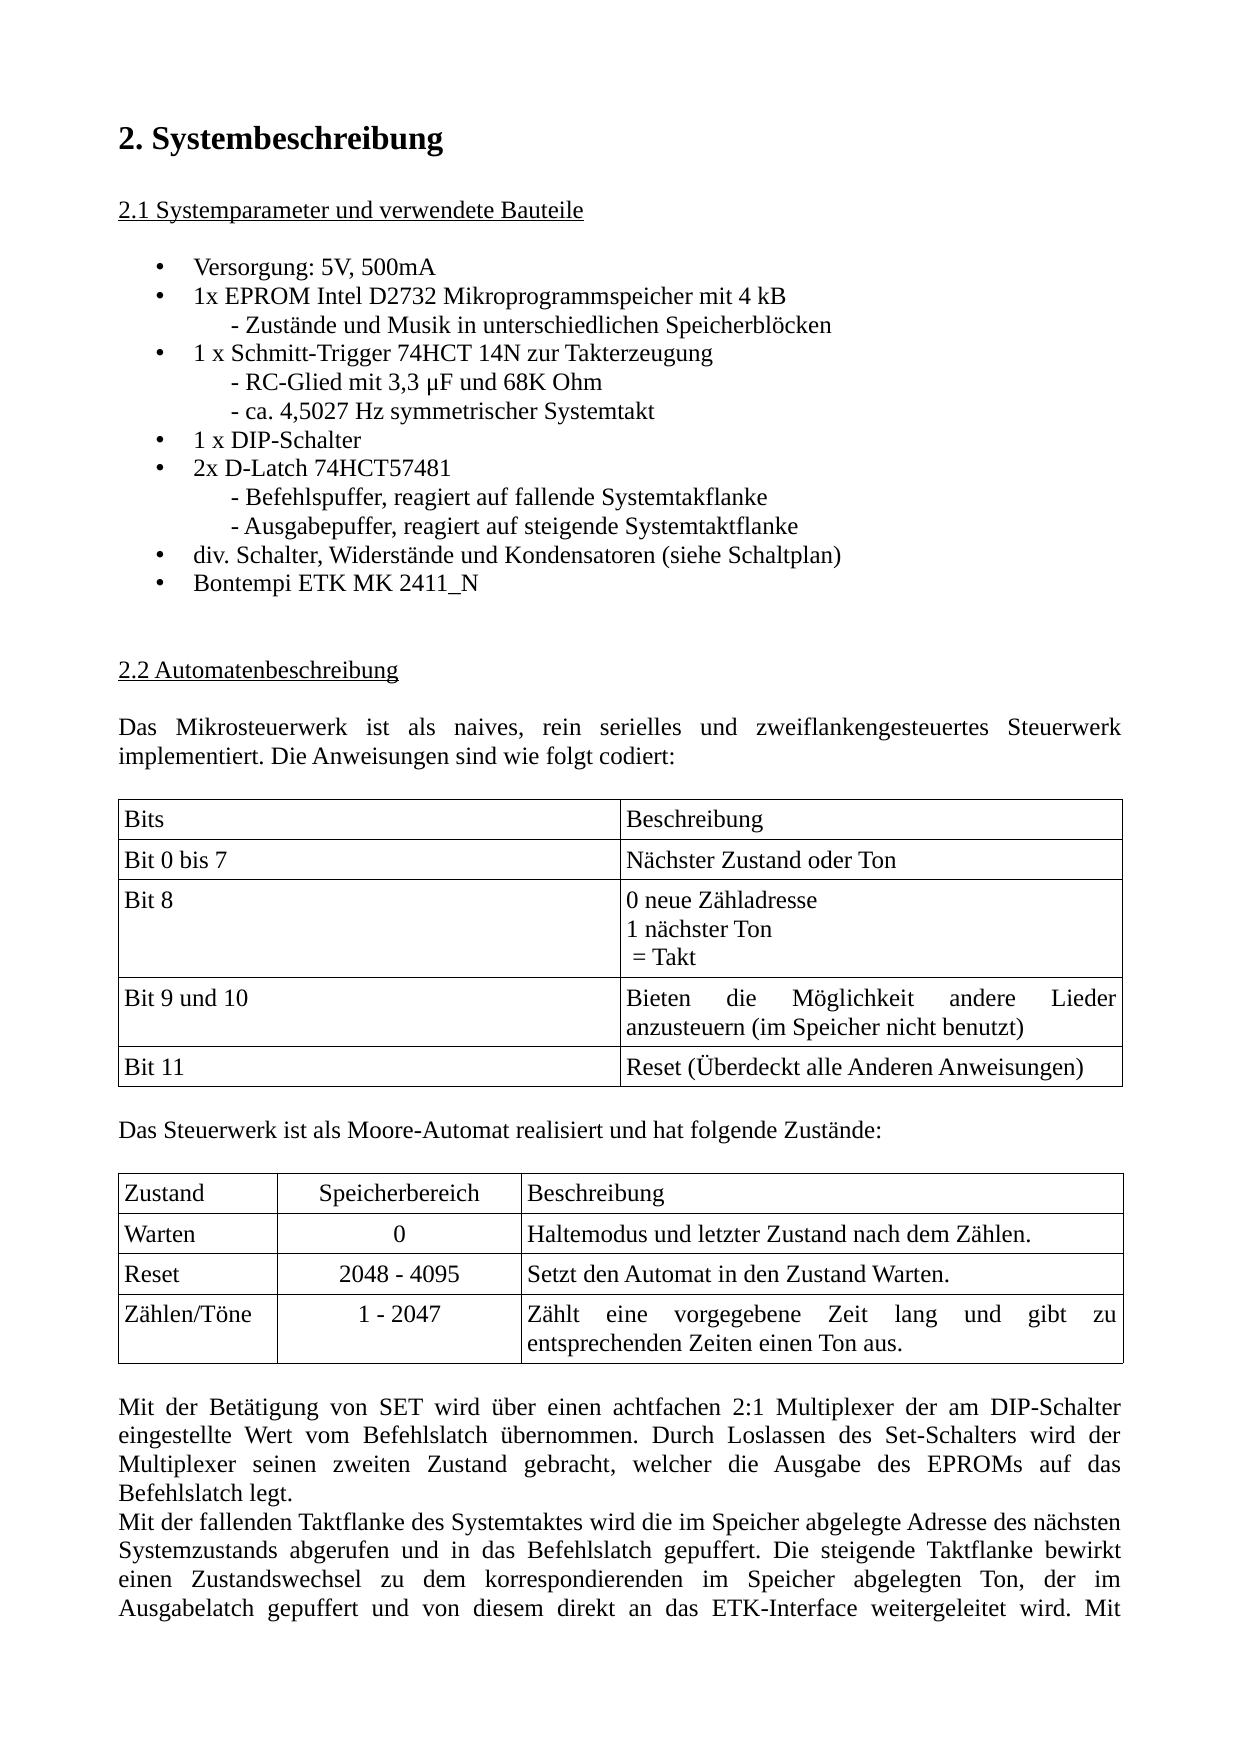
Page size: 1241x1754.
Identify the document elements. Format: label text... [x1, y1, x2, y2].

list Bontempi ETK MK 2411_N [156, 568, 1122, 597]
table_header Beschreibung [621, 800, 1122, 839]
table_cell Bit 8 [119, 880, 620, 977]
table_cell 1 - 2047 [278, 1295, 521, 1363]
table_cell Zählt eine vorgegebene Zeit lang und gibt zu entsprechenden Zeiten einen Ton aus. [522, 1295, 1123, 1363]
table_cell Nächster Zustand oder Ton [621, 840, 1122, 879]
table_cell Reset (Überdeckt alle Anderen Anweisungen) [621, 1047, 1122, 1086]
table_cell Bieten die Möglichkeit andere Lieder anzusteuern (im Speicher nicht benutzt) [621, 978, 1122, 1046]
text Mit der Betätigung von SET wird über einen achtfachen 2:1 Multiplexer der am DIP-Schalter eingestellte Wert vom Befehlslatch übernommen. Durch Loslassen des Set-Schalters wird der Multiplexer seinen zweiten Zustand gebracht, welcher die Ausgabe des EPROMs auf das Befehlslatch legt. [118, 1392, 1122, 1507]
list 1 x DIP-Schalter [156, 425, 1122, 453]
text 2.2 Automatenbeschreibung [118, 655, 1122, 683]
list div. Schalter, Widerstände und Kondensatoren (siehe Schaltplan) [156, 540, 1122, 568]
table_cell 0 neue Zähladresse 1 nächster Ton = Takt [621, 880, 1122, 977]
table_cell Setzt den Automat in den Zustand Warten. [522, 1254, 1123, 1294]
text 2. Systembeschreibung [118, 118, 1122, 156]
text Das Steuerwerk ist als Moore-Automat realisiert und hat folgende Zustände: [118, 1115, 1122, 1144]
table_header Beschreibung [522, 1174, 1123, 1213]
list - ca. 4,5027 Hz symmetrischer Systemtakt [193, 396, 1122, 425]
list 1 x Schmitt-Trigger 74HCT 14N zur Takterzeugung [156, 338, 1122, 367]
list - Befehlspuffer, reagiert auf fallende Systemtakflanke [193, 482, 1122, 511]
text Das Mikrosteuerwerk ist als naives, rein serielles und zweiflankengesteuertes Steuerwerk implementiert. Die Anweisungen sind wie folgt codiert: [118, 712, 1122, 770]
text Mit der fallenden Taktflanke des Systemtaktes wird die im Speicher abgelegte Adresse des nächsten Systemzustands abgerufen und in das Befehlslatch gepuffert. Die steigende Taktflanke bewirkt einen Zustandswechsel zu dem korrespondierenden im Speicher abgelegten Ton, der im Ausgabelatch gepuffert und von diesem direkt an das ETK-Interface weitergeleitet wird. Mit [118, 1507, 1122, 1622]
table_cell Bit 11 [119, 1047, 620, 1086]
table_header Bits [119, 800, 620, 839]
table_header Zustand [119, 1174, 277, 1213]
list - RC-Glied mit 3,3 μF und 68K Ohm [193, 367, 1122, 396]
list 1x EPROM Intel D2732 Mikroprogrammspeicher mit 4 kB [156, 281, 1122, 310]
table_header Speicherbereich [278, 1174, 521, 1213]
table_cell Bit 0 bis 7 [119, 840, 620, 879]
list 2x D-Latch 74HCT57481 [156, 453, 1122, 482]
table_cell Reset [119, 1254, 277, 1294]
text 2.1 Systemparameter und verwendete Bauteile [118, 195, 1122, 223]
list - Ausgabepuffer, reagiert auf steigende Systemtaktflanke [193, 511, 1122, 540]
list - Zustände und Musik in unterschiedlichen Speicherblöcken [193, 310, 1122, 338]
list Versorgung: 5V, 500mA [156, 252, 1122, 281]
table_cell Warten [119, 1214, 277, 1253]
table_cell 0 [278, 1214, 521, 1253]
table_cell Haltemodus und letzter Zustand nach dem Zählen. [522, 1214, 1123, 1253]
table_cell 2048 - 4095 [278, 1254, 521, 1294]
table_cell Bit 9 und 10 [119, 978, 620, 1046]
table_cell Zählen/Töne [119, 1295, 277, 1363]
